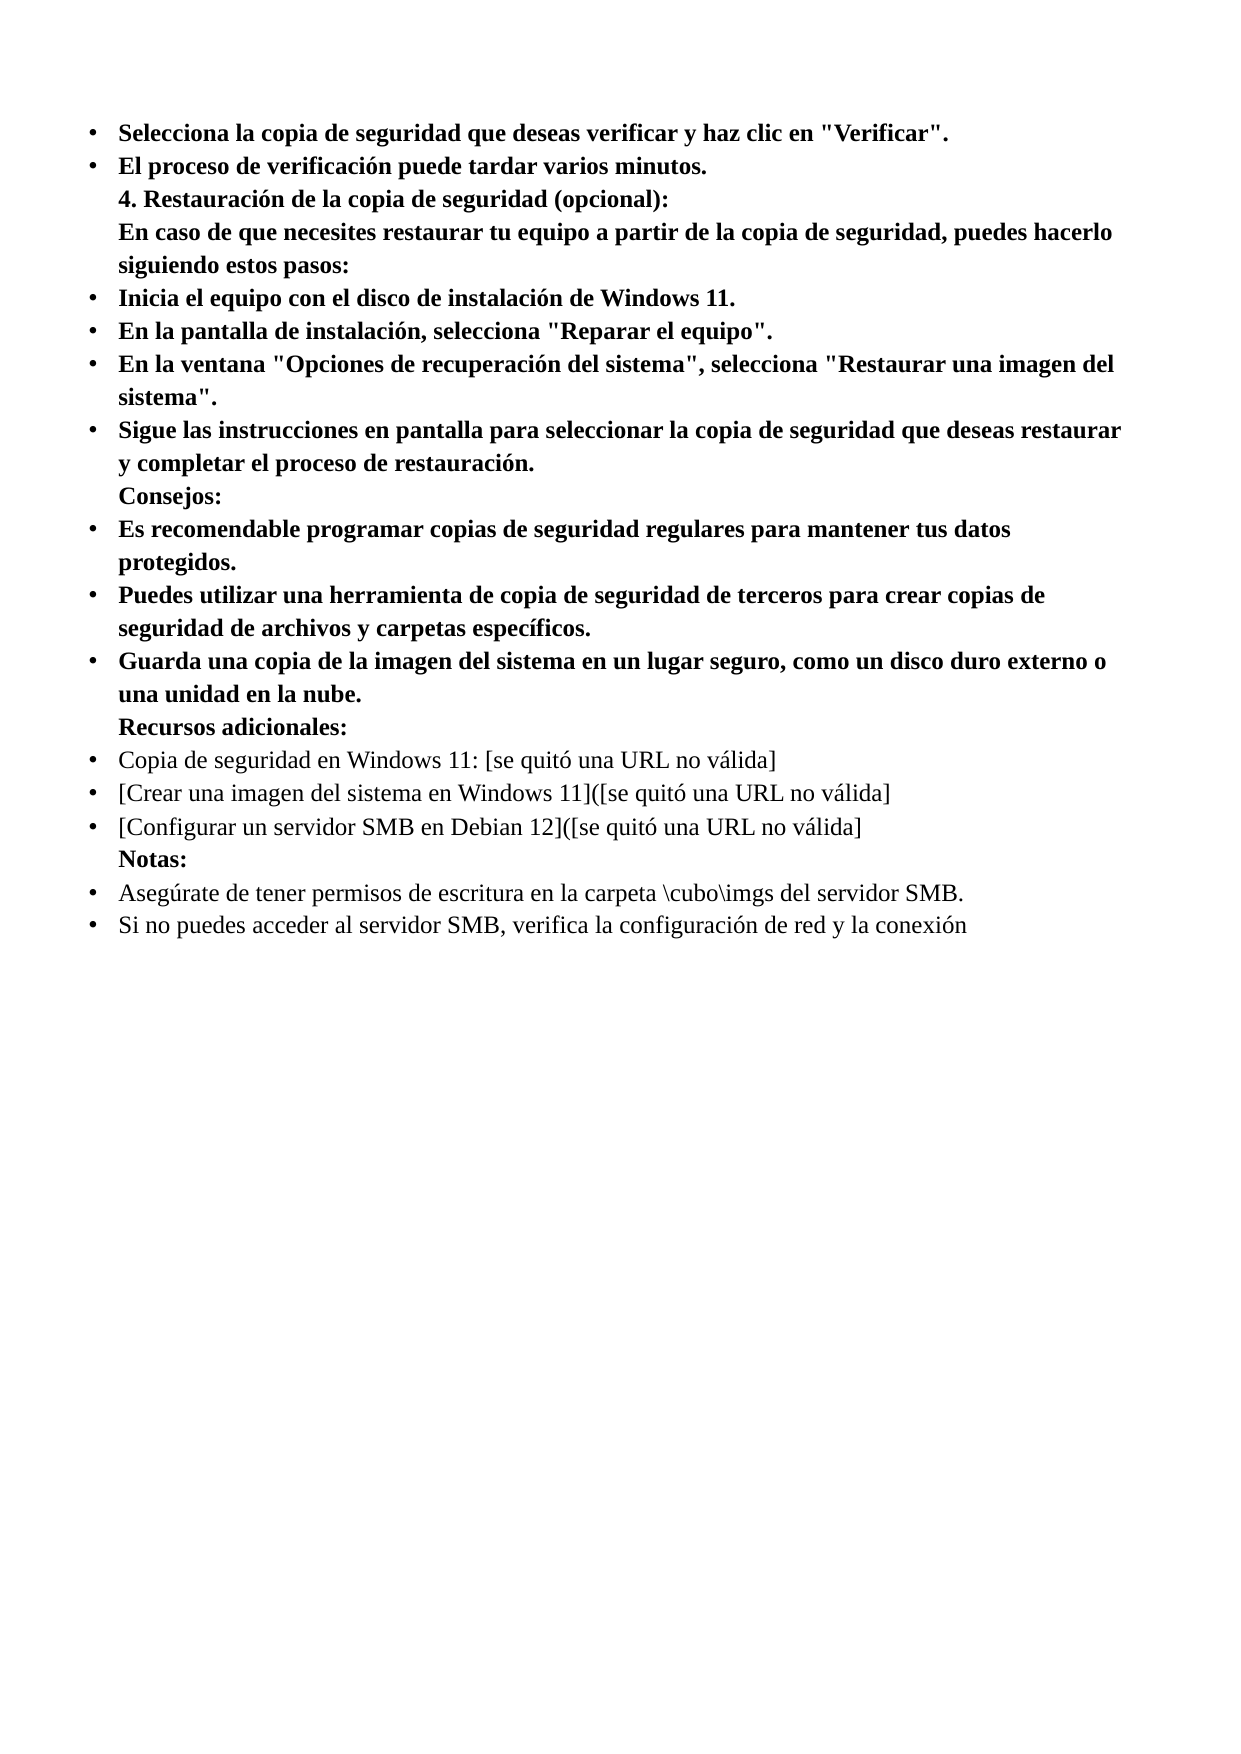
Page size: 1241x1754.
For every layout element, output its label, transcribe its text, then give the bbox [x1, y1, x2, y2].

list Guarda una copia de la imagen del sistema en un lugar seguro, como un disco duro externo o una unidad en la nube. [118, 646, 1122, 708]
list Puedes utilizar una herramienta de copia de seguridad de terceros para crear copias de seguridad de archivos y carpetas específicos. [118, 580, 1122, 642]
list Copia de seguridad en Windows 11: [se quitó una URL no válida] [118, 746, 1122, 774]
text Consejos: [118, 481, 1122, 510]
list Sigue las instrucciones en pantalla para seleccionar la copia de seguridad que deseas restaurar y completar el proceso de restauración. [118, 415, 1122, 477]
list En la ventana "Opciones de recuperación del sistema", selecciona "Restaurar una imagen del sistema". [118, 349, 1122, 411]
list [Crear una imagen del sistema en Windows 11]([se quitó una URL no válida] [118, 778, 1122, 807]
list [Configurar un servidor SMB en Debian 12]([se quitó una URL no válida] [118, 812, 1122, 840]
text Recursos adicionales: [118, 712, 1122, 741]
list Asegúrate de tener permisos de escritura en la carpeta \cubo\imgs del servidor SMB. [118, 878, 1122, 906]
list Inicia el equipo con el disco de instalación de Windows 11. [118, 283, 1122, 312]
list Es recomendable programar copias de seguridad regulares para mantener tus datos protegidos. [118, 514, 1122, 576]
list Si no puedes acceder al servidor SMB, verifica la configuración de red y la conexión [118, 911, 1122, 939]
text En caso de que necesites restaurar tu equipo a partir de la copia de seguridad, puedes hacerlo siguiendo estos pasos: [118, 217, 1122, 279]
list Selecciona la copia de seguridad que deseas verificar y haz clic en "Verificar". [118, 118, 1122, 147]
list El proceso de verificación puede tardar varios minutos. [118, 151, 1122, 180]
text 4. Restauración de la copia de seguridad (opcional): [118, 184, 1122, 213]
text Notas: [118, 844, 1122, 873]
list En la pantalla de instalación, selecciona "Reparar el equipo". [118, 316, 1122, 345]
